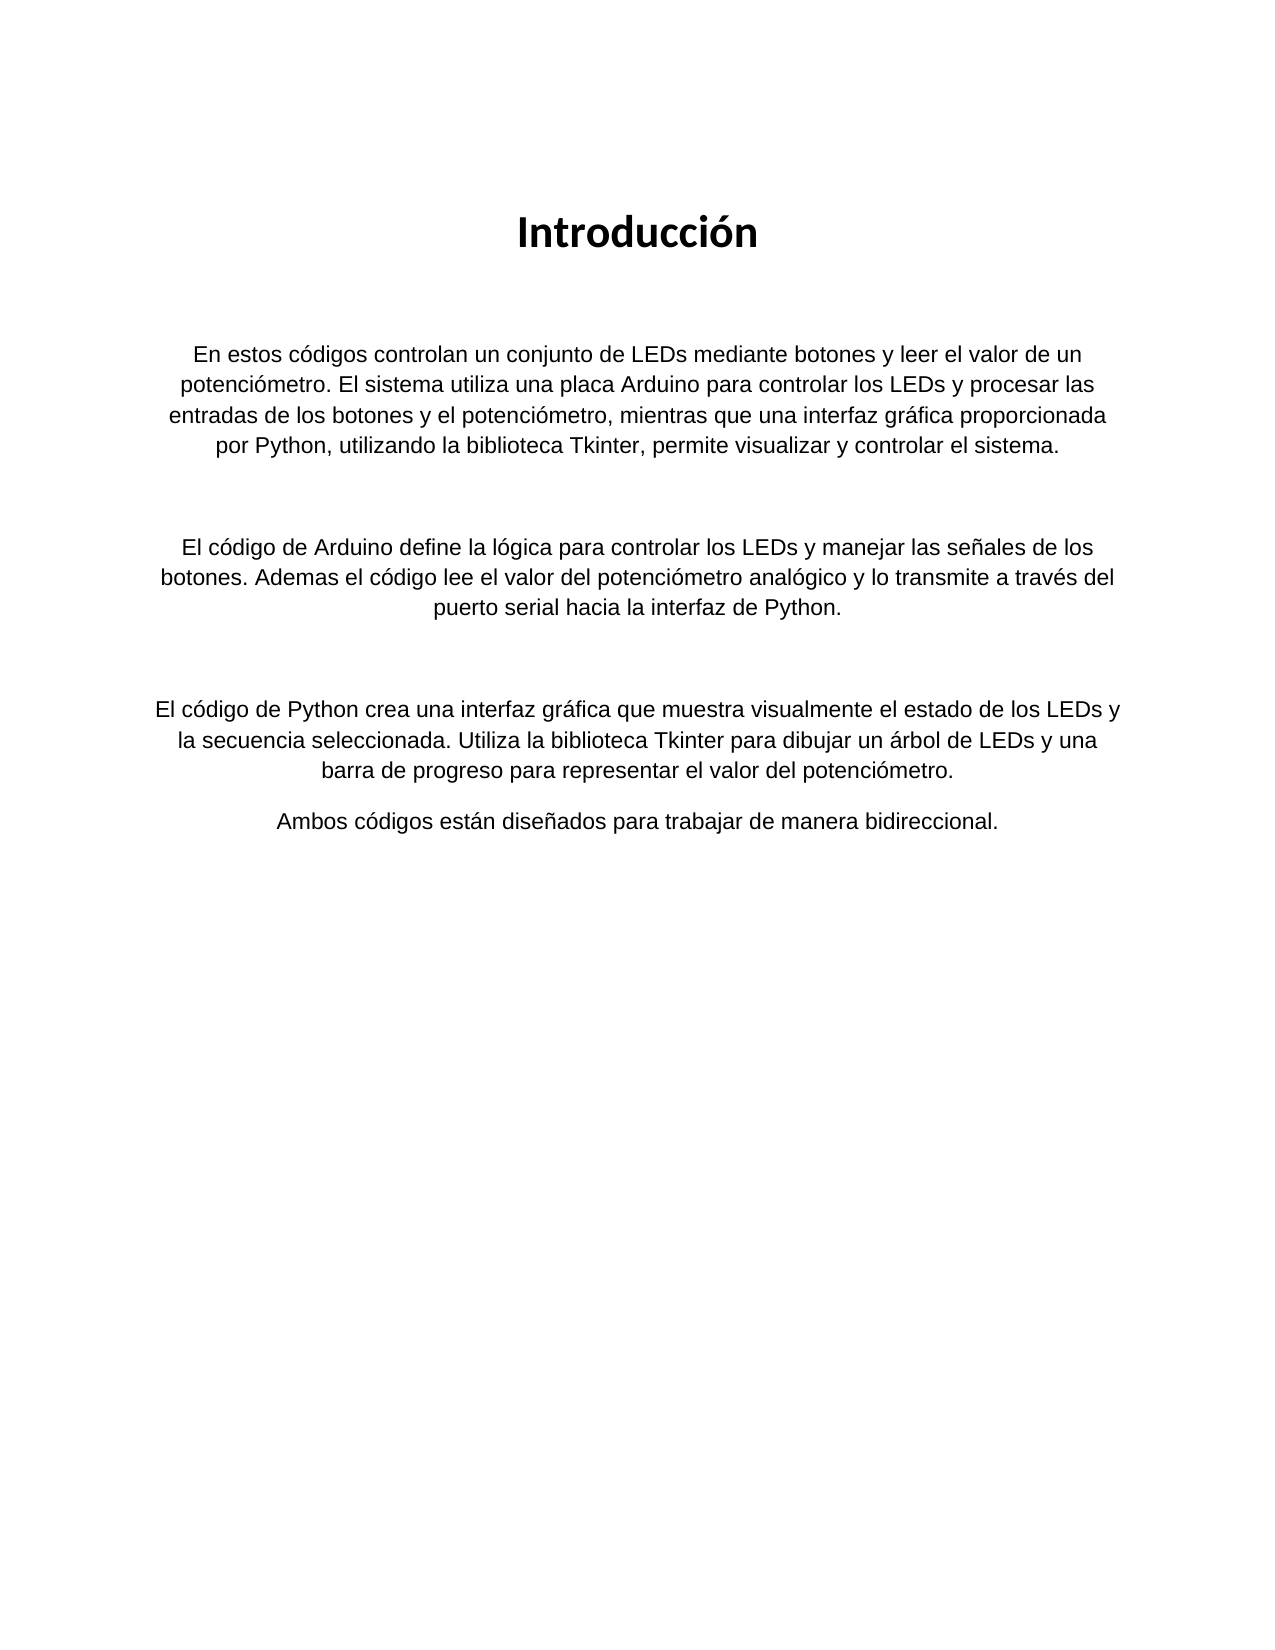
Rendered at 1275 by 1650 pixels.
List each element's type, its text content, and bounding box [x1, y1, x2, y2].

text Introducción [150, 203, 1125, 259]
text En estos códigos controlan un conjunto de LEDs mediante botones y leer el valor de un potenciómetro. El sistema utiliza una placa Arduino para controlar los LEDs y procesar las entradas de los botones y el potenciómetro, mientras que una interfaz gráfica proporcionada por Python, utilizando la biblioteca Tkinter, permite visualizar y controlar el sistema. [150, 341, 1125, 458]
text Ambos códigos están diseñados para trabajar de manera bidireccional. [150, 808, 1125, 834]
text El código de Arduino define la lógica para controlar los LEDs y manejar las señales de los botones. Ademas el código lee el valor del potenciómetro analógico y lo transmite a través del puerto serial hacia la interfaz de Python. [150, 534, 1125, 621]
text El código de Python crea una interfaz gráfica que muestra visualmente el estado de los LEDs y la secuencia seleccionada. Utiliza la biblioteca Tkinter para dibujar un árbol de LEDs y una barra de progreso para representar el valor del potenciómetro. [150, 696, 1125, 783]
